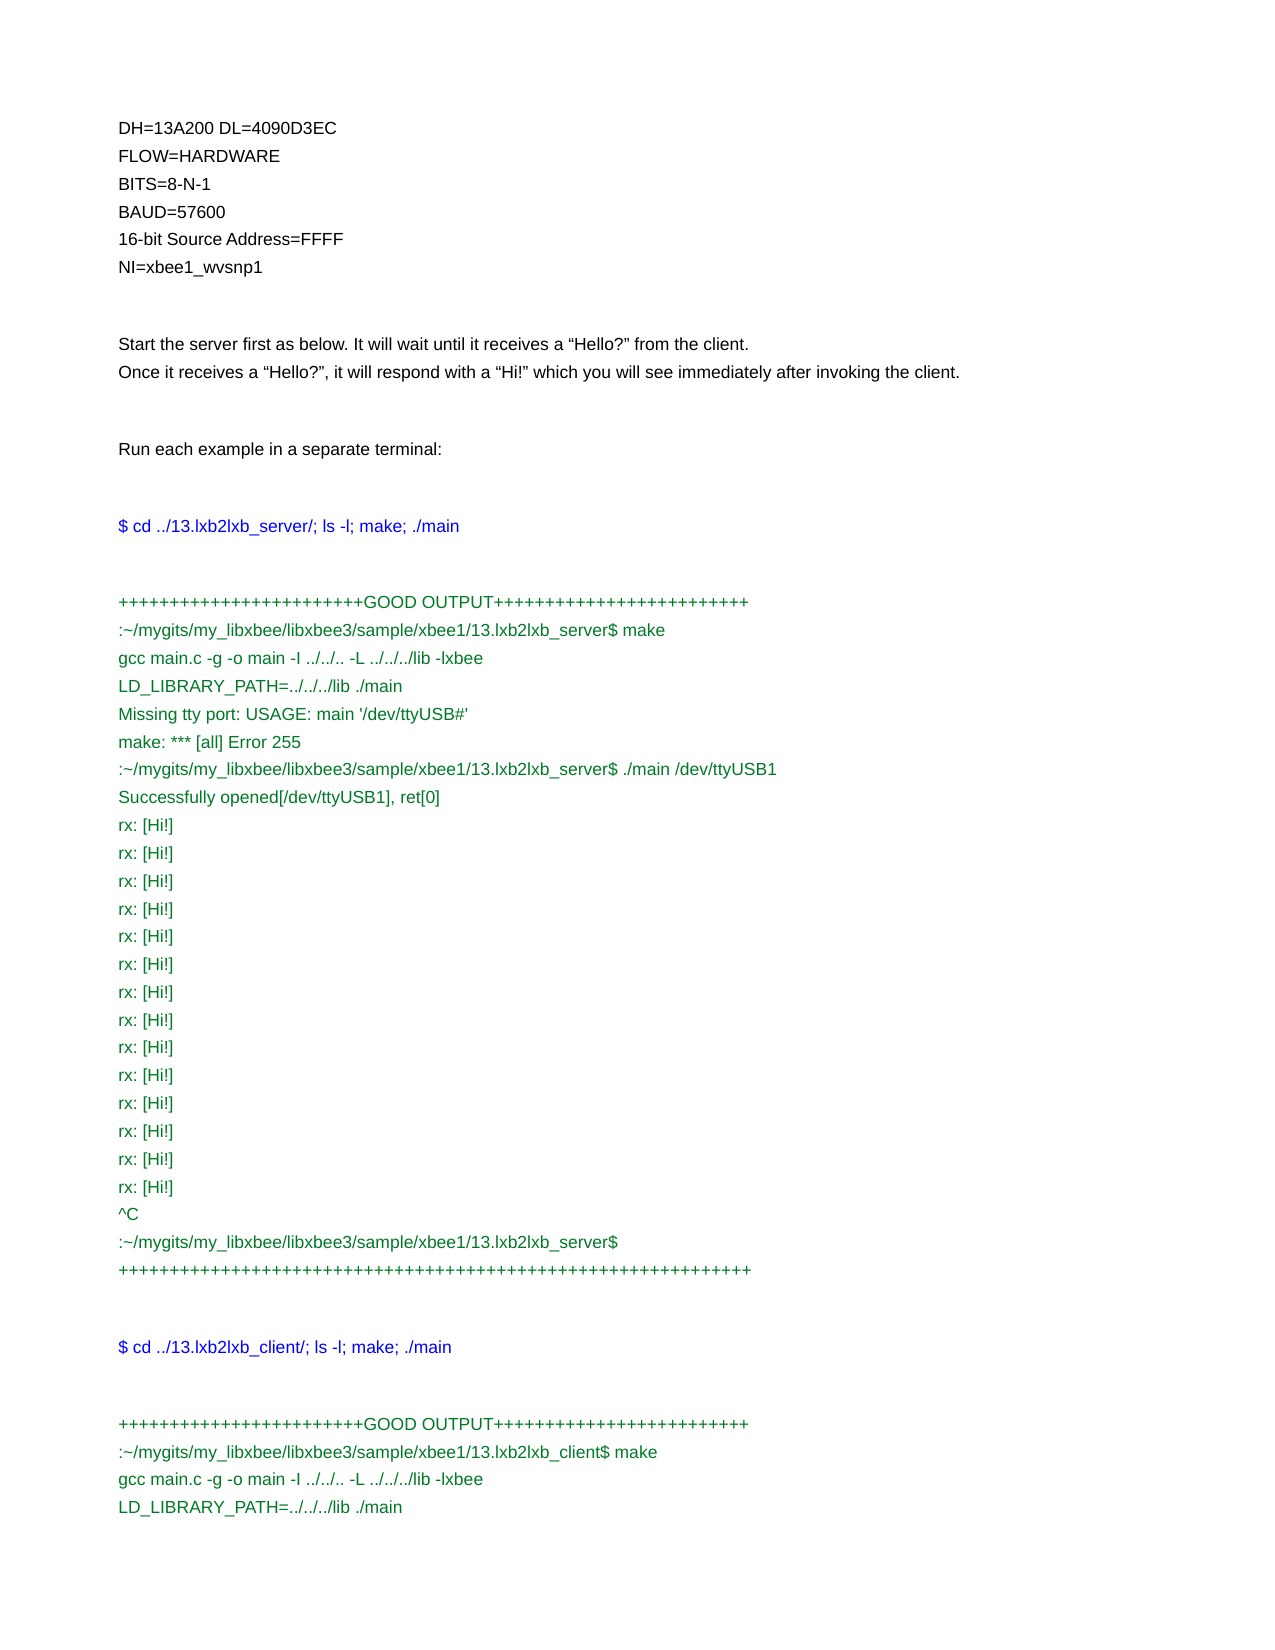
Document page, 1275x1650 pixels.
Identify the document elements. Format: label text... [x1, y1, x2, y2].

text NI=xbee1_wvsnp1 [118, 257, 1157, 277]
text make: *** [all] Error 255 [118, 732, 1157, 752]
text ++++++++++++++++++++++++GOOD OUTPUT+++++++++++++++++++++++++ [118, 1414, 1157, 1434]
text LD_LIBRARY_PATH=../../../lib ./main [118, 1497, 1157, 1517]
text rx: [Hi!] [118, 871, 1157, 891]
text Missing tty port: USAGE: main '/dev/ttyUSB#' [118, 704, 1157, 724]
text :~/mygits/my_libxbee/libxbee3/sample/xbee1/13.lxb2lxb_server$ make [118, 620, 1157, 641]
text rx: [Hi!] [118, 1121, 1157, 1141]
text Once it receives a “Hello?”, it will respond with a “Hi!” which you will see immediately after invoking the client. [118, 362, 1157, 382]
text LD_LIBRARY_PATH=../../../lib ./main [118, 676, 1157, 696]
text $ cd ../13.lxb2lxb_server/; ls -l; make; ./main [118, 516, 1157, 536]
text 16-bit Source Address=FFFF [118, 229, 1157, 249]
text rx: [Hi!] [118, 1065, 1157, 1086]
text :~/mygits/my_libxbee/libxbee3/sample/xbee1/13.lxb2lxb_server$ ./main /dev/ttyUSB1 [118, 759, 1157, 779]
text rx: [Hi!] [118, 954, 1157, 974]
text BITS=8-N-1 [118, 174, 1157, 194]
text :~/mygits/my_libxbee/libxbee3/sample/xbee1/13.lxb2lxb_server$ [118, 1232, 1157, 1252]
text rx: [Hi!] [118, 1177, 1157, 1197]
text FLOW=HARDWARE [118, 146, 1157, 166]
text rx: [Hi!] [118, 1037, 1157, 1058]
text Successfully opened[/dev/ttyUSB1], ret[0] [118, 787, 1157, 807]
text Run each example in a separate terminal: [118, 439, 1157, 459]
text rx: [Hi!] [118, 815, 1157, 835]
text Start the server first as below. It will wait until it receives a “Hello?” from the client. [118, 334, 1157, 354]
text $ cd ../13.lxb2lxb_client/; ls -l; make; ./main [118, 1337, 1157, 1357]
text rx: [Hi!] [118, 1010, 1157, 1030]
text DH=13A200 DL=4090D3EC [118, 118, 1157, 138]
text rx: [Hi!] [118, 982, 1157, 1002]
text rx: [Hi!] [118, 926, 1157, 946]
text rx: [Hi!] [118, 1093, 1157, 1113]
text BAUD=57600 [118, 202, 1157, 222]
text gcc main.c -g -o main -I ../../.. -L ../../../lib -lxbee [118, 1469, 1157, 1489]
text ++++++++++++++++++++++++GOOD OUTPUT+++++++++++++++++++++++++ [118, 592, 1157, 613]
text rx: [Hi!] [118, 1149, 1157, 1169]
text gcc main.c -g -o main -I ../../.. -L ../../../lib -lxbee [118, 648, 1157, 668]
text :~/mygits/my_libxbee/libxbee3/sample/xbee1/13.lxb2lxb_client$ make [118, 1442, 1157, 1462]
text rx: [Hi!] [118, 843, 1157, 863]
text ^C [118, 1204, 1157, 1224]
text ++++++++++++++++++++++++++++++++++++++++++++++++++++++++++++++ [118, 1260, 1157, 1280]
text rx: [Hi!] [118, 898, 1157, 919]
